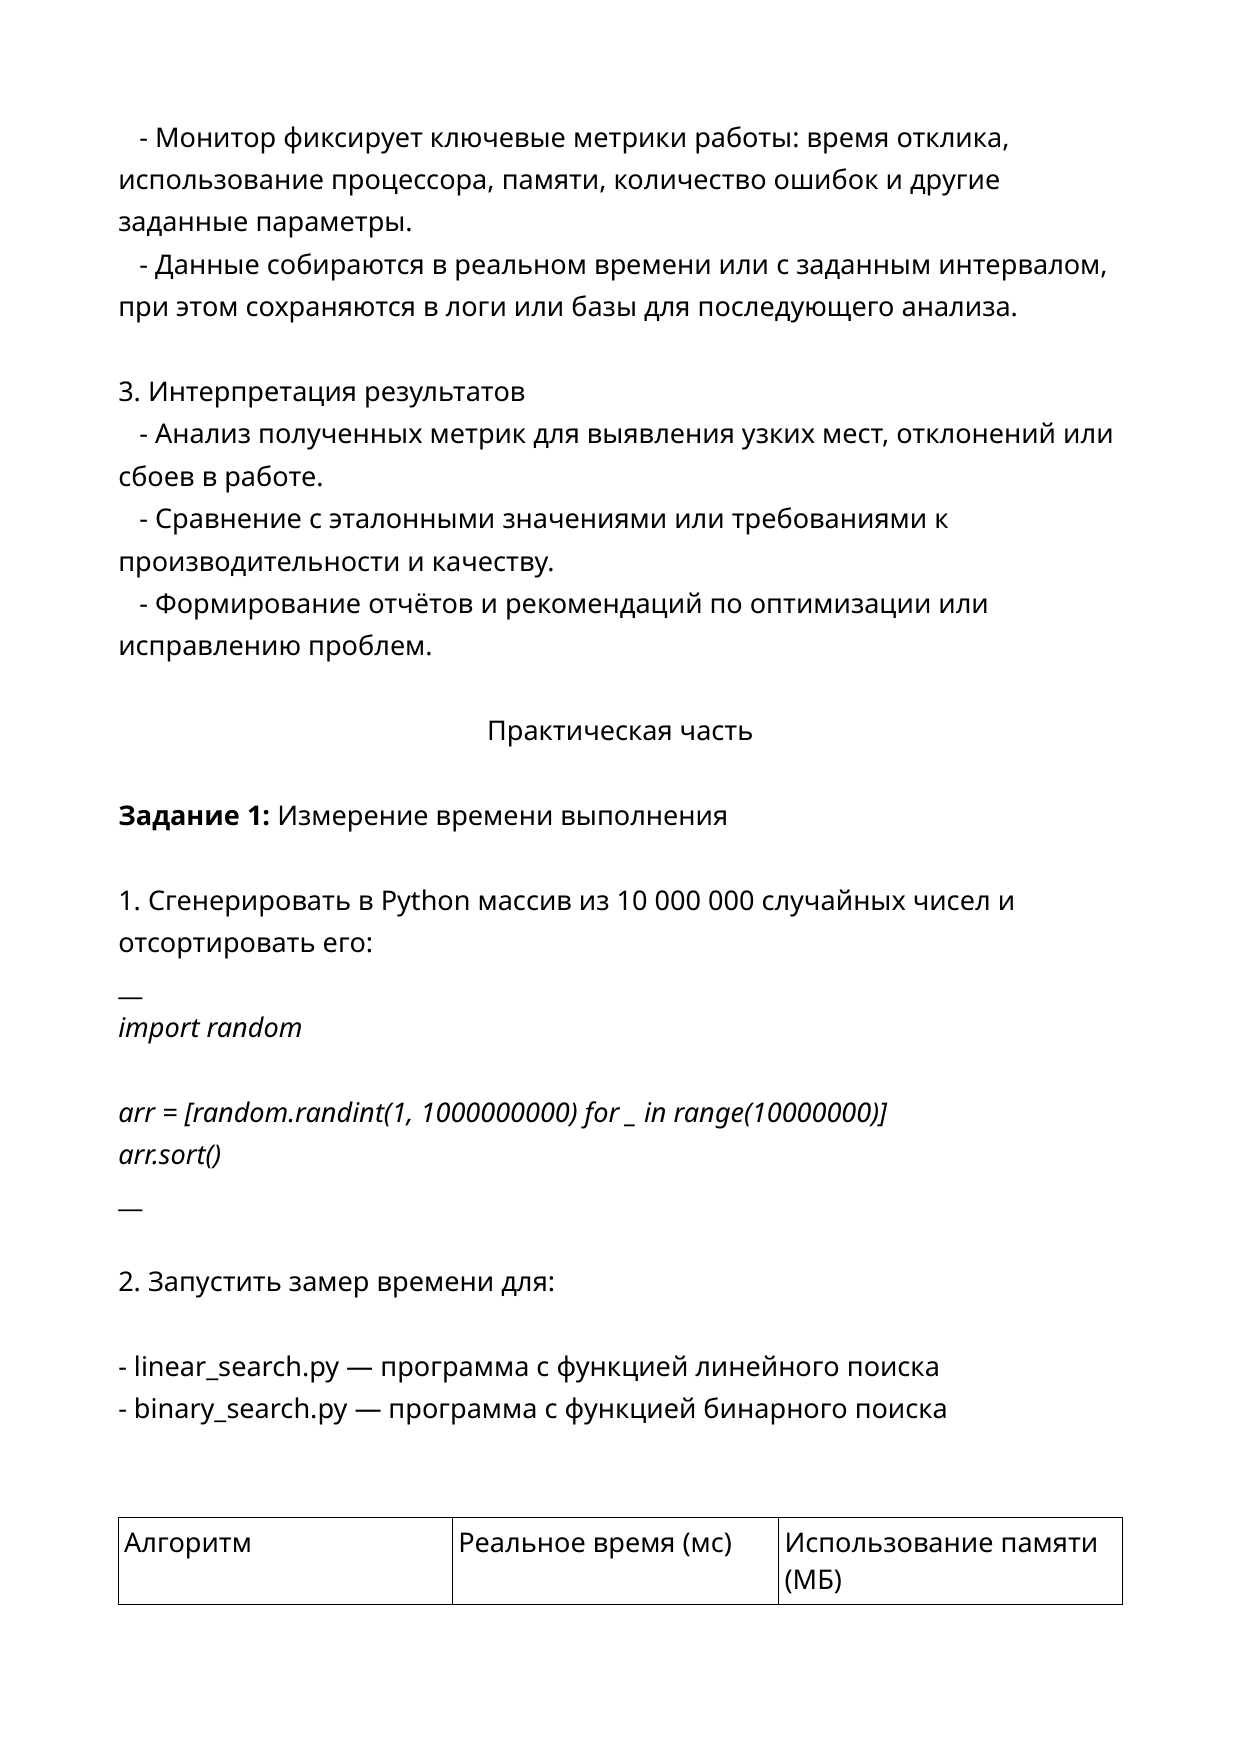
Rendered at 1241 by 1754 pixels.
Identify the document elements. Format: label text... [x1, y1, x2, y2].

text 3. Интерпретация результатов [118, 372, 1122, 409]
text - binary_search.py — программа с функцией бинарного поиска [118, 1390, 1122, 1427]
text - Данные собираются в реальном времени или с заданным интервалом, при этом сохраняются в логи или базы для последующего анализа. [118, 245, 1122, 324]
text - Анализ полученных метрик для выявления узких мест, отклонений или сбоев в работе. [118, 415, 1122, 494]
table_header Реальное время (мс) [453, 1518, 778, 1603]
text arr.sort() [118, 1136, 1122, 1172]
text Практическая часть [118, 712, 1122, 748]
text __ [118, 1178, 1122, 1215]
text 2. Запустить замер времени для: [118, 1263, 1122, 1300]
text Задание 1: Измерение времени выполнения [118, 796, 1122, 833]
text - Сравнение с эталонными значениями или требованиями к производительности и качеству. [118, 500, 1122, 579]
text arr = [random.randint(1, 1000000000) for _ in range(10000000)] [118, 1093, 1122, 1130]
text - Формирование отчётов и рекомендаций по оптимизации или исправлению проблем. [118, 584, 1122, 664]
text 1. Сгенерировать в Python массив из 10 000 000 случайных чисел и отсортировать его: [118, 881, 1122, 961]
text __ [118, 966, 1122, 1003]
text import random [118, 1008, 1122, 1045]
text - Монитор фиксирует ключевые метрики работы: время отклика, использование процессора, памяти, количество ошибок и другие заданные параметры. [118, 118, 1122, 240]
table_header Использование памяти (МБ) [779, 1518, 1122, 1603]
table_header Алгоритм [119, 1518, 452, 1603]
text - linear_search.py — программа с функцией линейного поиска [118, 1348, 1122, 1384]
